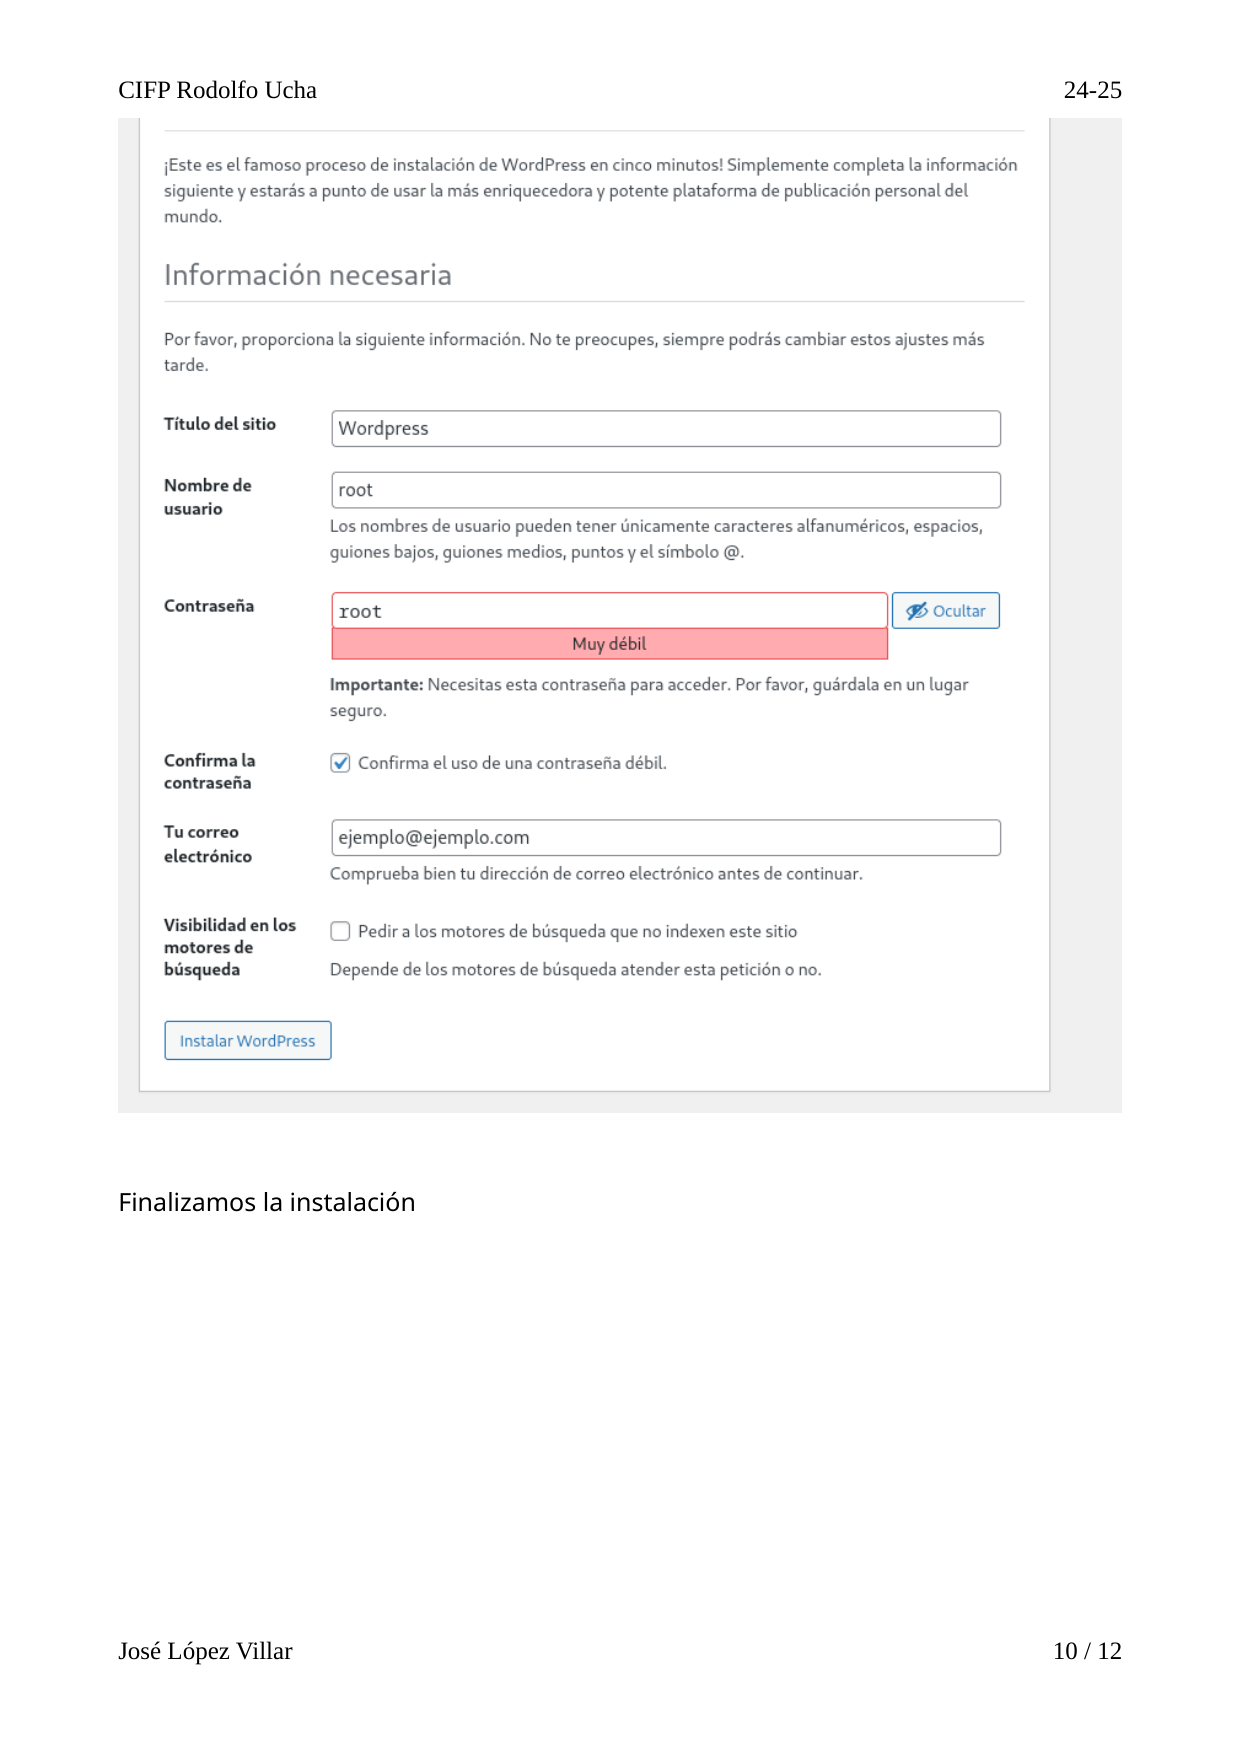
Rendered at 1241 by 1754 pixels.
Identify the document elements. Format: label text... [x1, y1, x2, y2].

text Finalizamos la instalación [118, 1185, 1122, 1219]
